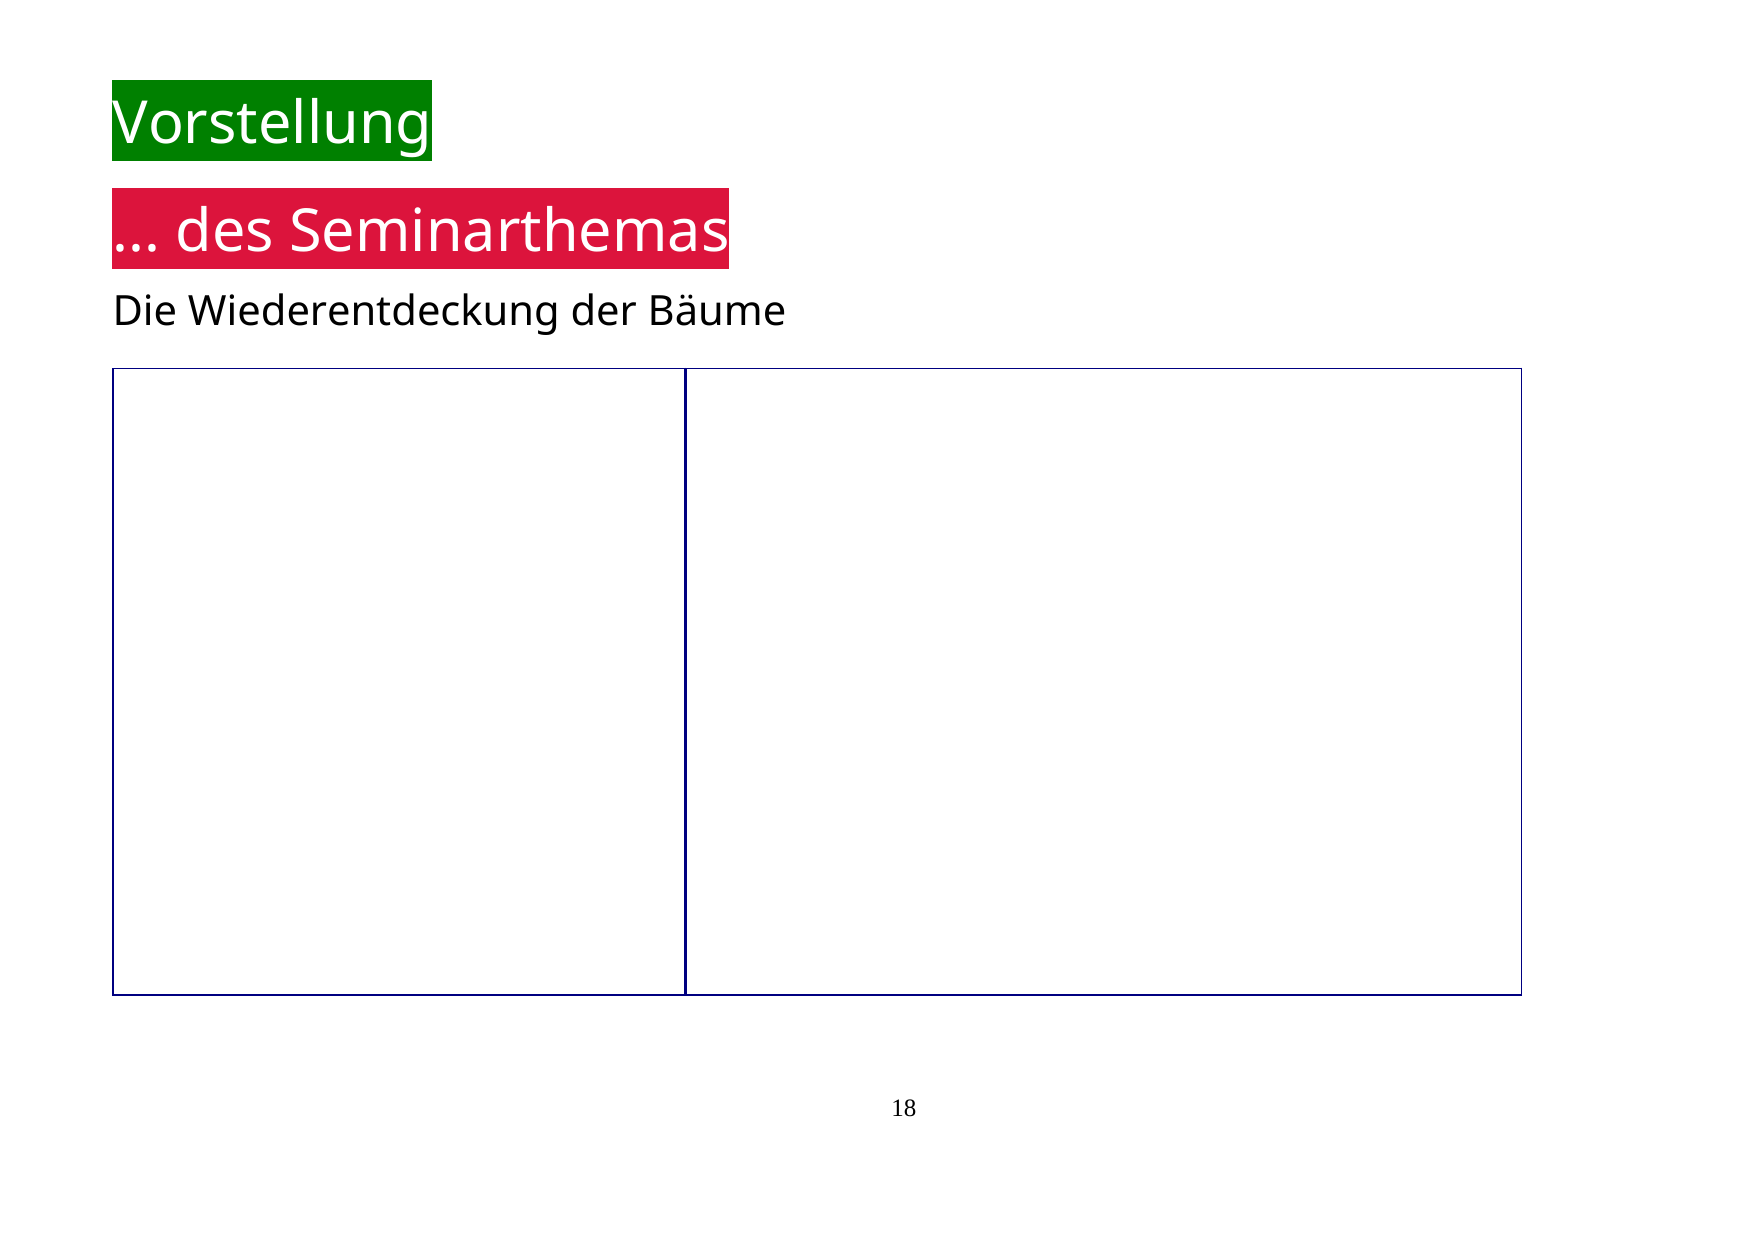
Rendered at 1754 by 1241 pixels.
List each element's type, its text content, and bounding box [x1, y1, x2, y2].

text Die Wiederentdeckung der Bäume [112, 281, 1695, 338]
subtitle Vorstellung [112, 80, 1695, 161]
subtitle ... des Seminarthemas [112, 188, 1695, 269]
